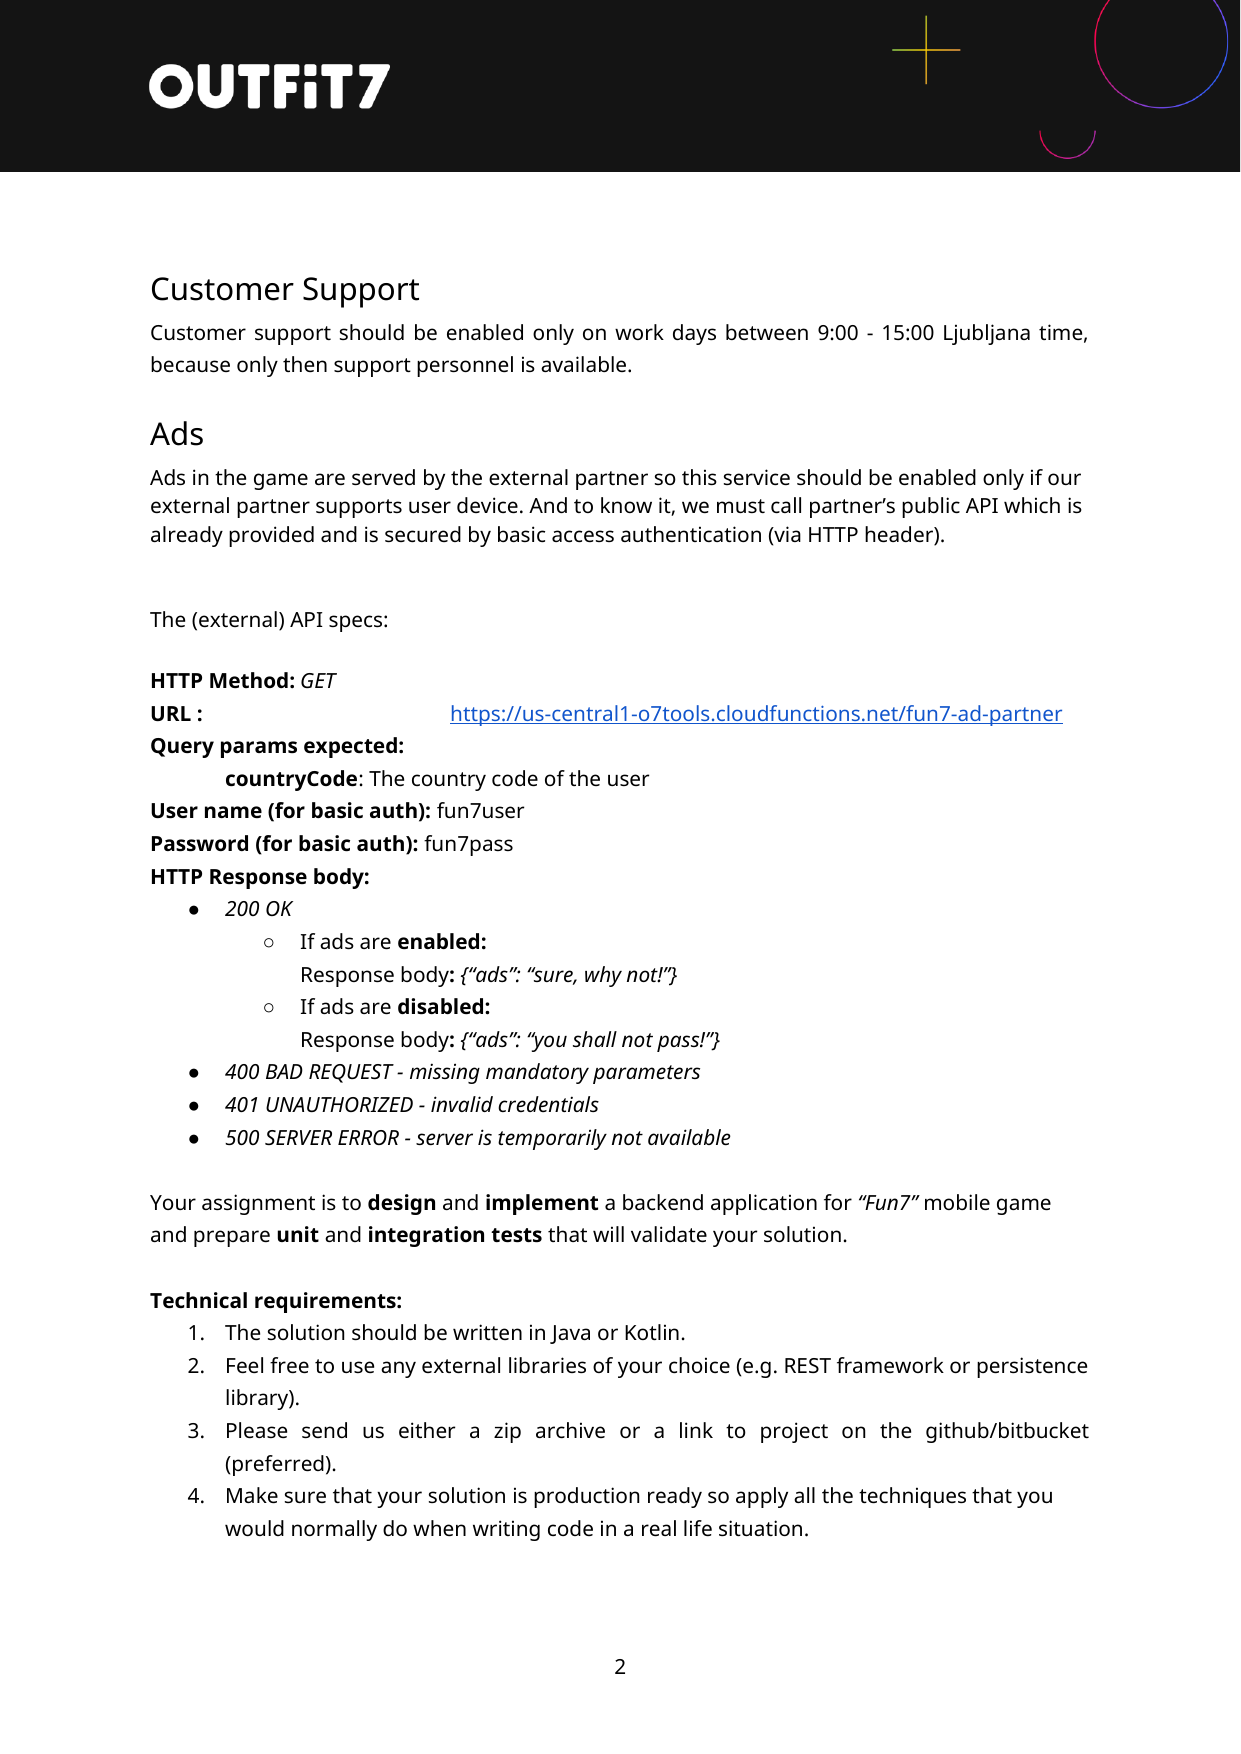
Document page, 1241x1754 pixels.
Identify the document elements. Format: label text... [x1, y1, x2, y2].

text Query params expected: [150, 731, 1090, 760]
list If ads are disabled: Response body: {“ads”: “you shall not pass!”} [262, 992, 1090, 1053]
text URL : https://us-central1-o7tools.cloudfunctions.net/fun7-ad-partner [150, 699, 1090, 727]
subtitle Ads [150, 412, 1090, 455]
list Feel free to use any external libraries of your choice (e.g. REST framework or persistence library). [187, 1351, 1090, 1412]
text Technical requirements: [150, 1286, 1090, 1314]
list If ads are enabled: Response body: {“ads”: “sure, why not!”} [262, 927, 1090, 988]
subtitle Customer Support [150, 267, 1090, 309]
list 200 OK [187, 894, 1090, 923]
list The solution should be written in Java or Kotlin. [187, 1318, 1090, 1347]
text Customer support should be enabled only on work days between 9:00 - 15:00 Ljubljana time, because only then support personnel is available. [150, 318, 1090, 379]
list 401 UNAUTHORIZED - invalid credentials [187, 1090, 1090, 1118]
picture [0, 0, 1241, 172]
list Make sure that your solution is production ready so apply all the techniques that you would normally do when writing code in a real life situation. [187, 1481, 1090, 1542]
text countryCode: The country code of the user [150, 764, 1090, 792]
text HTTP Response body: [150, 862, 1090, 890]
text Password (for basic auth): fun7pass [150, 829, 1090, 858]
list 400 BAD REQUEST - missing mandatory parameters [187, 1057, 1090, 1086]
text Your assignment is to design and implement a backend application for “Fun7” mobile game and prepare unit and integration tests that will validate your solution. [150, 1188, 1090, 1249]
text User name (for basic auth): fun7user [150, 797, 1090, 825]
list 500 SERVER ERROR - server is temporarily not available [187, 1123, 1090, 1151]
list Please send us either a zip archive or a link to project on the github/bitbucket (preferred). [187, 1416, 1090, 1477]
text Ads in the game are served by the external partner so this service should be enabled only if our external partner supports user device. And to know it, we must call partner’s public API which is already provided and is secured by basic access authentication (via HTTP header). The (external) API specs: [150, 463, 1090, 634]
text HTTP Method: GET [150, 666, 1090, 695]
